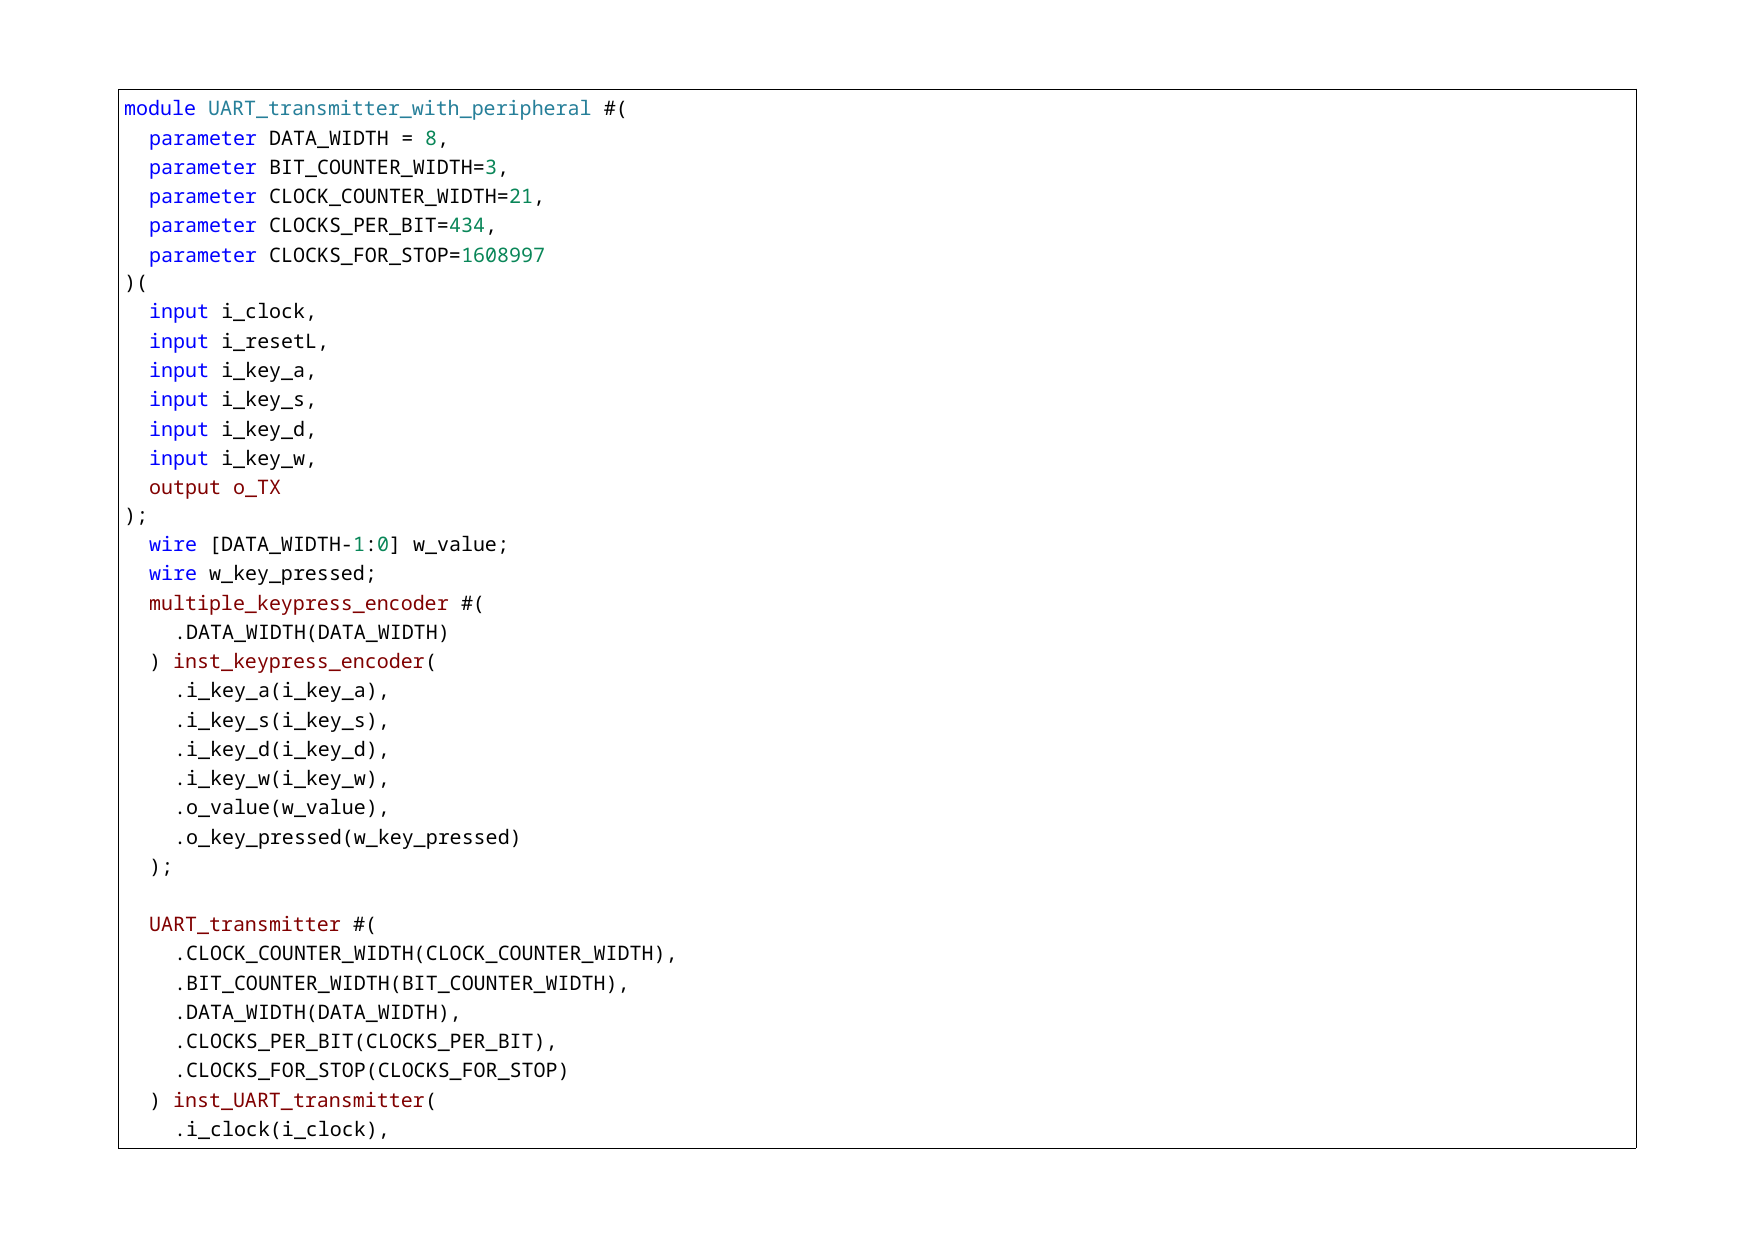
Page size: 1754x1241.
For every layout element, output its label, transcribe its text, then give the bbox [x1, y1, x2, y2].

table_cell module UART_transmitter_with_peripheral #( parameter DATA_WIDTH = 8, parameter BIT_COUNTER_WIDTH=3, parameter CLOCK_COUNTER_WIDTH=21, parameter CLOCKS_PER_BIT=434, parameter CLOCKS_FOR_STOP=1608997 )( input i_clock, input i_resetL, input i_key_a, input i_key_s, input i_key_d, input i_key_w, output o_TX ); wire [DATA_WIDTH-1:0] w_value; wire w_key_pressed; multiple_keypress_encoder #( .DATA_WIDTH(DATA_WIDTH) ) inst_keypress_encoder( .i_key_a(i_key_a), .i_key_s(i_key_s), .i_key_d(i_key_d), .i_key_w(i_key_w), .o_value(w_value), .o_key_pressed(w_key_pressed) ); UART_transmitter #( .CLOCK_COUNTER_WIDTH(CLOCK_COUNTER_WIDTH), .BIT_COUNTER_WIDTH(BIT_COUNTER_WIDTH), .DATA_WIDTH(DATA_WIDTH), .CLOCKS_PER_BIT(CLOCKS_PER_BIT), .CLOCKS_FOR_STOP(CLOCKS_FOR_STOP) ) inst_UART_transmitter( .i_clock(i_clock), [119, 90, 1636, 1148]
